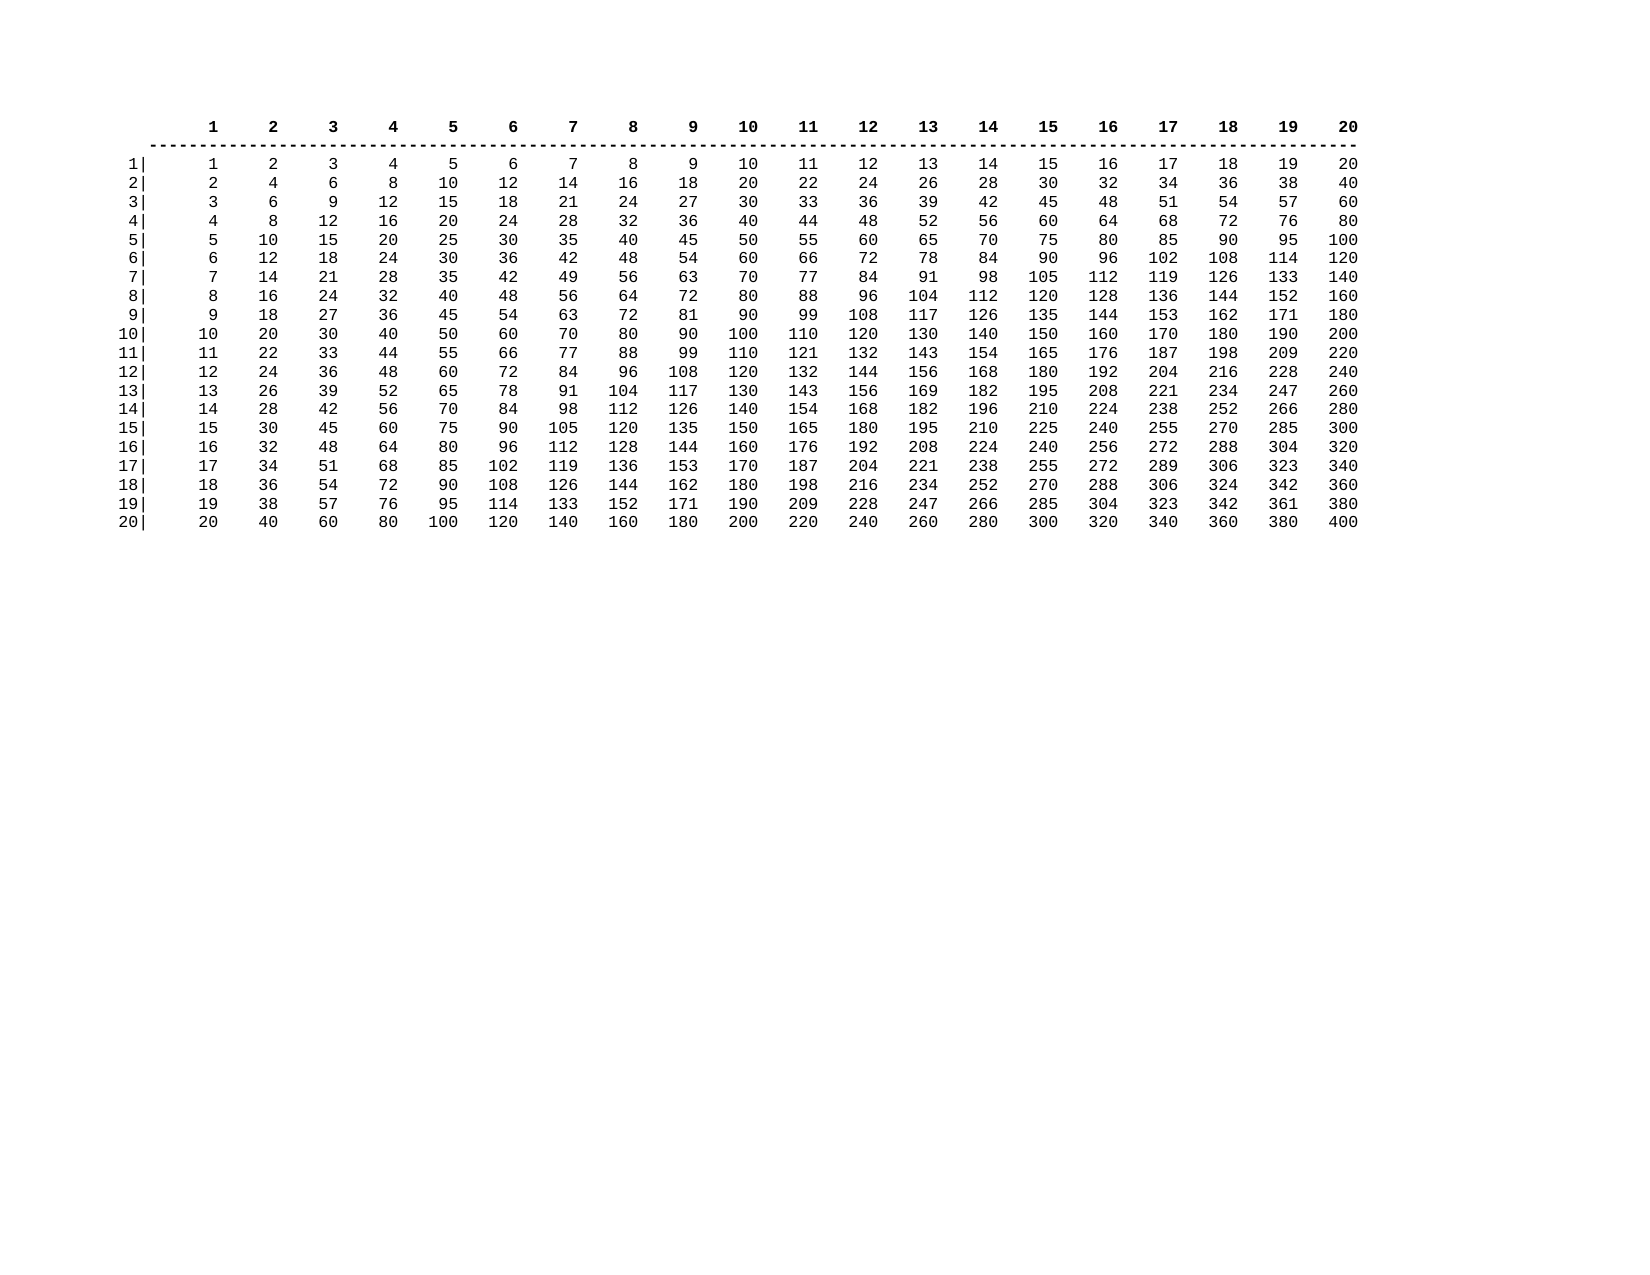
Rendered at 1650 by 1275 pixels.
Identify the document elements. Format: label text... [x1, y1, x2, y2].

text 12| 12 24 36 48 60 72 84 96 108 120 132 144 156 168 180 192 204 216 228 240 [118, 363, 1532, 382]
text 8| 8 16 24 32 40 48 56 64 72 80 88 96 104 112 120 128 136 144 152 160 [118, 288, 1532, 307]
text 19| 19 38 57 76 95 114 133 152 171 190 209 228 247 266 285 304 323 342 361 380 [118, 495, 1532, 514]
text 7| 7 14 21 28 35 42 49 56 63 70 77 84 91 98 105 112 119 126 133 140 [118, 269, 1532, 288]
text 17| 17 34 51 68 85 102 119 136 153 170 187 204 221 238 255 272 289 306 323 340 [118, 457, 1532, 476]
text 13| 13 26 39 52 65 78 91 104 117 130 143 156 169 182 195 208 221 234 247 260 [118, 382, 1532, 401]
text 18| 18 36 54 72 90 108 126 144 162 180 198 216 234 252 270 288 306 324 342 360 [118, 476, 1532, 495]
text 11| 11 22 33 44 55 66 77 88 99 110 121 132 143 154 165 176 187 198 209 220 [118, 344, 1532, 363]
text ------------------------------------------------------------------------------------------------------------------------- [118, 137, 1532, 156]
text 5| 5 10 15 20 25 30 35 40 45 50 55 60 65 70 75 80 85 90 95 100 [118, 231, 1532, 250]
text 15| 15 30 45 60 75 90 105 120 135 150 165 180 195 210 225 240 255 270 285 300 [118, 420, 1532, 439]
text 3| 3 6 9 12 15 18 21 24 27 30 33 36 39 42 45 48 51 54 57 60 [118, 193, 1532, 212]
text 14| 14 28 42 56 70 84 98 112 126 140 154 168 182 196 210 224 238 252 266 280 [118, 401, 1532, 420]
text 6| 6 12 18 24 30 36 42 48 54 60 66 72 78 84 90 96 102 108 114 120 [118, 250, 1532, 269]
text 1| 1 2 3 4 5 6 7 8 9 10 11 12 13 14 15 16 17 18 19 20 [118, 156, 1532, 175]
text 10| 10 20 30 40 50 60 70 80 90 100 110 120 130 140 150 160 170 180 190 200 [118, 326, 1532, 344]
text 4| 4 8 12 16 20 24 28 32 36 40 44 48 52 56 60 64 68 72 76 80 [118, 212, 1532, 231]
text 2| 2 4 6 8 10 12 14 16 18 20 22 24 26 28 30 32 34 36 38 40 [118, 175, 1532, 193]
text 9| 9 18 27 36 45 54 63 72 81 90 99 108 117 126 135 144 153 162 171 180 [118, 307, 1532, 326]
text 16| 16 32 48 64 80 96 112 128 144 160 176 192 208 224 240 256 272 288 304 320 [118, 439, 1532, 457]
text 1 2 3 4 5 6 7 8 9 10 11 12 13 14 15 16 17 18 19 20 [118, 118, 1532, 137]
text 20| 20 40 60 80 100 120 140 160 180 200 220 240 260 280 300 320 340 360 380 400 [118, 514, 1532, 533]
